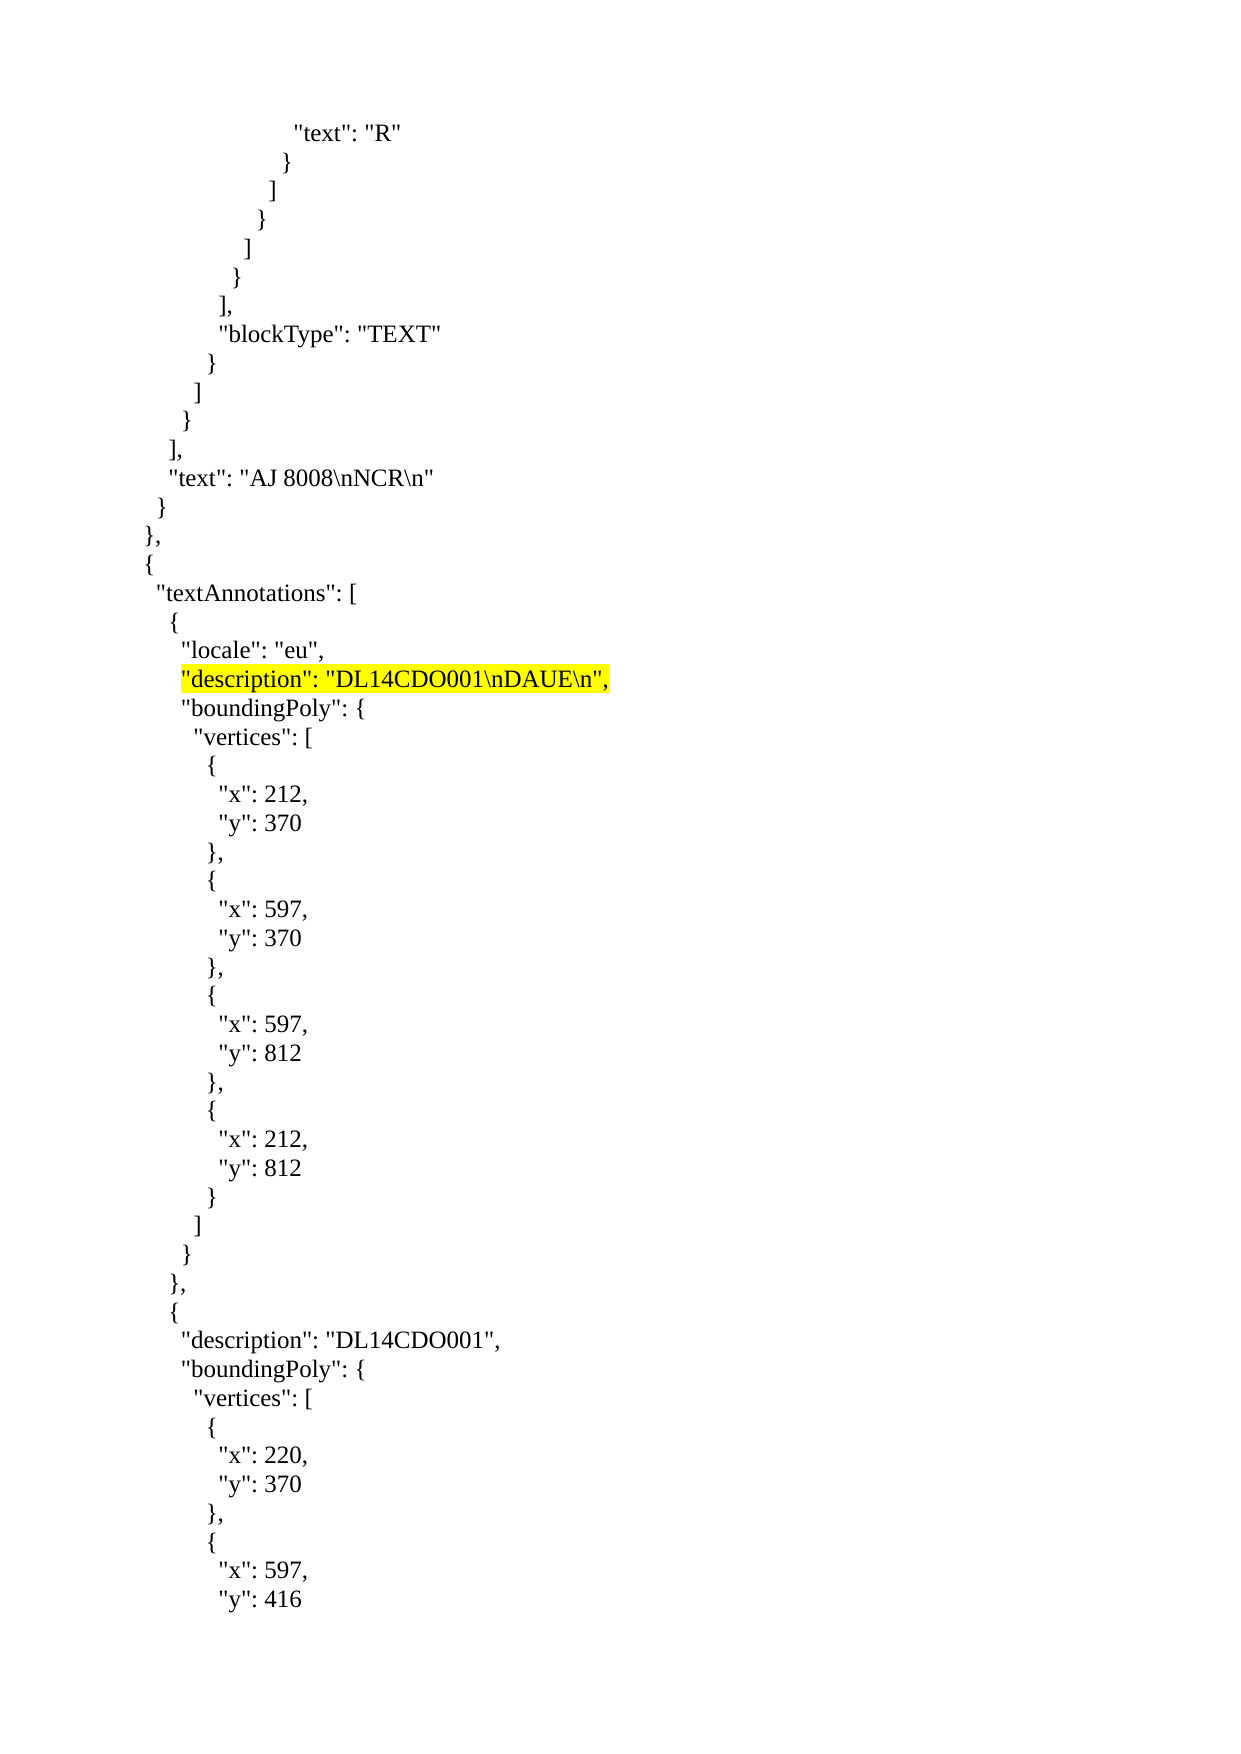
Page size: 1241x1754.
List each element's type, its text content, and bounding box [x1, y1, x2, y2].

text "x": 597, [118, 1009, 1122, 1038]
text }, [118, 1498, 1122, 1527]
text { [118, 1297, 1122, 1326]
text }, [118, 521, 1122, 549]
text } [118, 204, 1122, 233]
text "locale": "eu", [118, 636, 1122, 664]
text "y": 416 [118, 1584, 1122, 1613]
text }, [118, 1067, 1122, 1096]
text "y": 812 [118, 1038, 1122, 1067]
text "vertices": [ [118, 722, 1122, 751]
text "description": "DL14CDO001", [118, 1326, 1122, 1354]
text ], [118, 291, 1122, 319]
text { [118, 607, 1122, 636]
text ], [118, 434, 1122, 463]
text "textAnnotations": [ [118, 578, 1122, 607]
text { [118, 549, 1122, 578]
text "x": 597, [118, 894, 1122, 923]
text } [118, 492, 1122, 521]
text "x": 212, [118, 779, 1122, 808]
text "text": "AJ 8008\nNCR\n" [118, 463, 1122, 492]
text "x": 597, [118, 1556, 1122, 1584]
text } [118, 262, 1122, 291]
text "boundingPoly": { [118, 1354, 1122, 1383]
text "x": 220, [118, 1441, 1122, 1469]
text ] [118, 233, 1122, 262]
text "blockType": "TEXT" [118, 319, 1122, 348]
text ] [118, 1211, 1122, 1239]
text "y": 370 [118, 923, 1122, 952]
text { [118, 981, 1122, 1009]
text } [118, 348, 1122, 377]
text } [118, 1182, 1122, 1211]
text "x": 212, [118, 1124, 1122, 1153]
text ] [118, 176, 1122, 204]
text }, [118, 1268, 1122, 1297]
text }, [118, 952, 1122, 981]
text { [118, 866, 1122, 894]
text } [118, 1239, 1122, 1268]
text "vertices": [ [118, 1383, 1122, 1412]
text }, [118, 837, 1122, 866]
text { [118, 1096, 1122, 1124]
text { [118, 1527, 1122, 1556]
text "y": 370 [118, 808, 1122, 837]
text } [118, 406, 1122, 434]
text "y": 812 [118, 1153, 1122, 1182]
text "description": "DL14CDO001\nDAUE\n", [118, 664, 1122, 693]
text { [118, 751, 1122, 779]
text } [118, 147, 1122, 176]
text { [118, 1412, 1122, 1441]
text ] [118, 377, 1122, 406]
text "text": "R" [118, 118, 1122, 147]
text "boundingPoly": { [118, 693, 1122, 722]
text "y": 370 [118, 1469, 1122, 1498]
